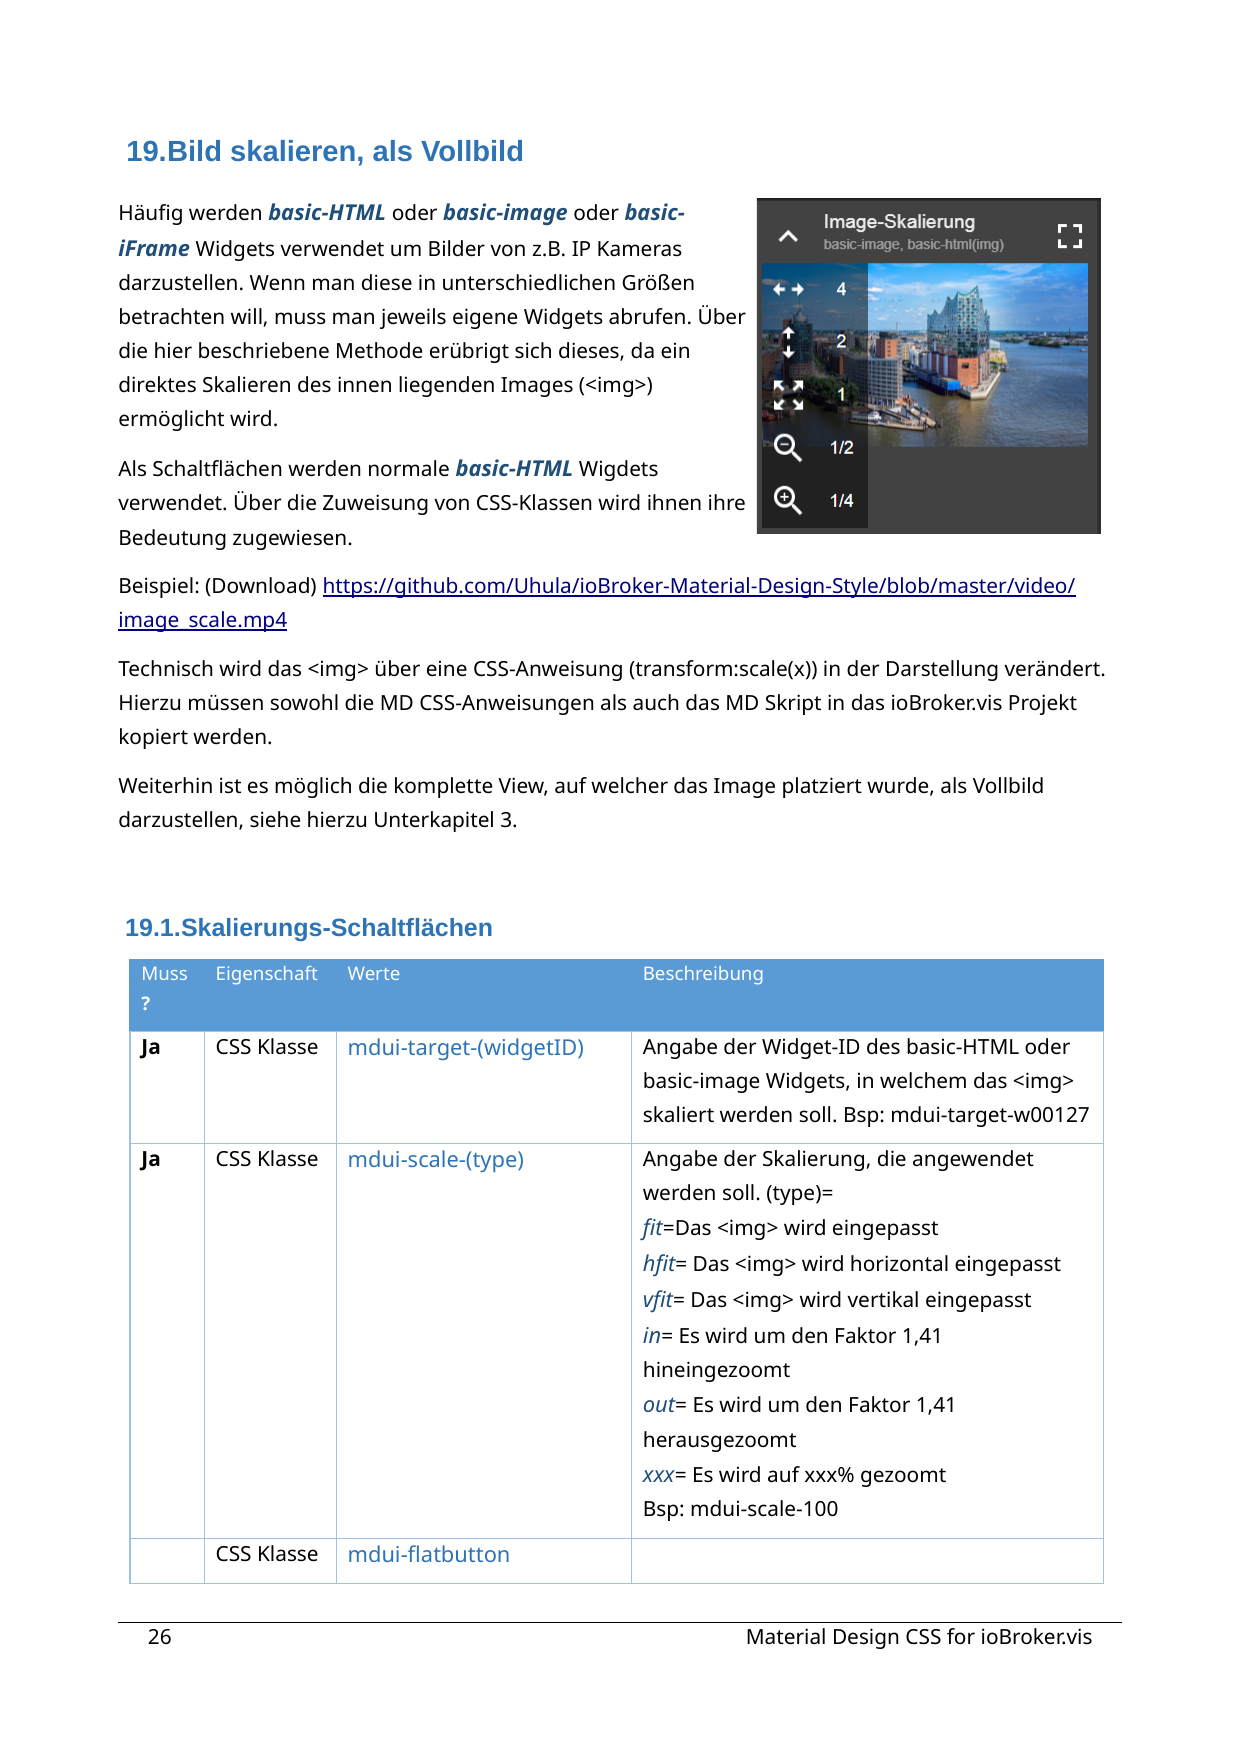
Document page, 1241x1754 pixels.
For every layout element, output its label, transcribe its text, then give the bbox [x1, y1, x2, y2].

text Weiterhin ist es möglich die komplette View, auf welcher das Image platziert wurde, als Vollbild darzustellen, siehe hierzu Unterkapitel 3. [118, 771, 1122, 833]
table_cell Angabe der Skalierung, die angewendet werden soll. (type)= fit=Das <img> wird eingepasst hfit= Das <img> wird horizontal eingepasst vfit= Das <img> wird vertikal eingepasst in= Es wird um den Faktor 1,41 hineingezoomt out= Es wird um den Faktor 1,41 herausgezoomt xxx= Es wird auf xxx% gezoomt Bsp: mdui-scale-100 [632, 1144, 1103, 1538]
table_cell Angabe der Widget-ID des basic-HTML oder basic-image Widgets, in welchem das <img> skaliert werden soll. Bsp: mdui-target-w00127 [632, 1032, 1103, 1143]
subtitle Bild skalieren, als Vollbild [118, 134, 1122, 168]
text Häufig werden basic-HTML oder basic-image oder basic-iFrame Widgets verwendet um Bilder von z.B. IP Kameras darzustellen. Wenn man diese in unterschiedlichen Größen betrachten will, muss man jeweils eigene Widgets abrufen. Über die hier beschriebene Methode erübrigt sich dieses, da ein direktes Skalieren des innen liegenden Images (<img>) ermöglicht wird. [118, 197, 1122, 433]
table_cell [632, 1539, 1103, 1583]
table_cell CSS Klasse [205, 1539, 336, 1583]
table_header Eigenschaft [204, 960, 336, 1031]
table_header Muss? [131, 960, 204, 1031]
table_header Beschreibung [631, 960, 1103, 1031]
table_header Werte [336, 960, 631, 1031]
table_cell mdui-target-(widgetID) [337, 1032, 631, 1143]
table_cell mdui-flatbutton [337, 1539, 631, 1583]
picture [756, 198, 1101, 534]
text Beispiel: (Download) https://github.com/Uhula/ioBroker-Material-Design-Style/blob/master/video/image_scale.mp4 [118, 571, 1122, 634]
text Technisch wird das <img> über eine CSS-Anweisung (transform:scale(x)) in der Darstellung verändert. Hierzu müssen sowohl die MD CSS-Anweisungen als auch das MD Skript in das ioBroker.vis Projekt kopiert werden. [118, 654, 1122, 751]
table_cell [131, 1539, 204, 1583]
table_cell Ja [131, 1032, 204, 1143]
table_cell CSS Klasse [205, 1032, 336, 1143]
text Als Schaltflächen werden normale basic-HTML Wigdets verwendet. Über die Zuweisung von CSS-Klassen wird ihnen ihre Bedeutung zugewiesen. [118, 453, 1122, 551]
table_cell Ja [131, 1144, 204, 1538]
subtitle Skalierungs-Schaltflächen [118, 912, 1122, 941]
table_cell mdui-scale-(type) [337, 1144, 631, 1538]
table_cell CSS Klasse [205, 1144, 336, 1538]
